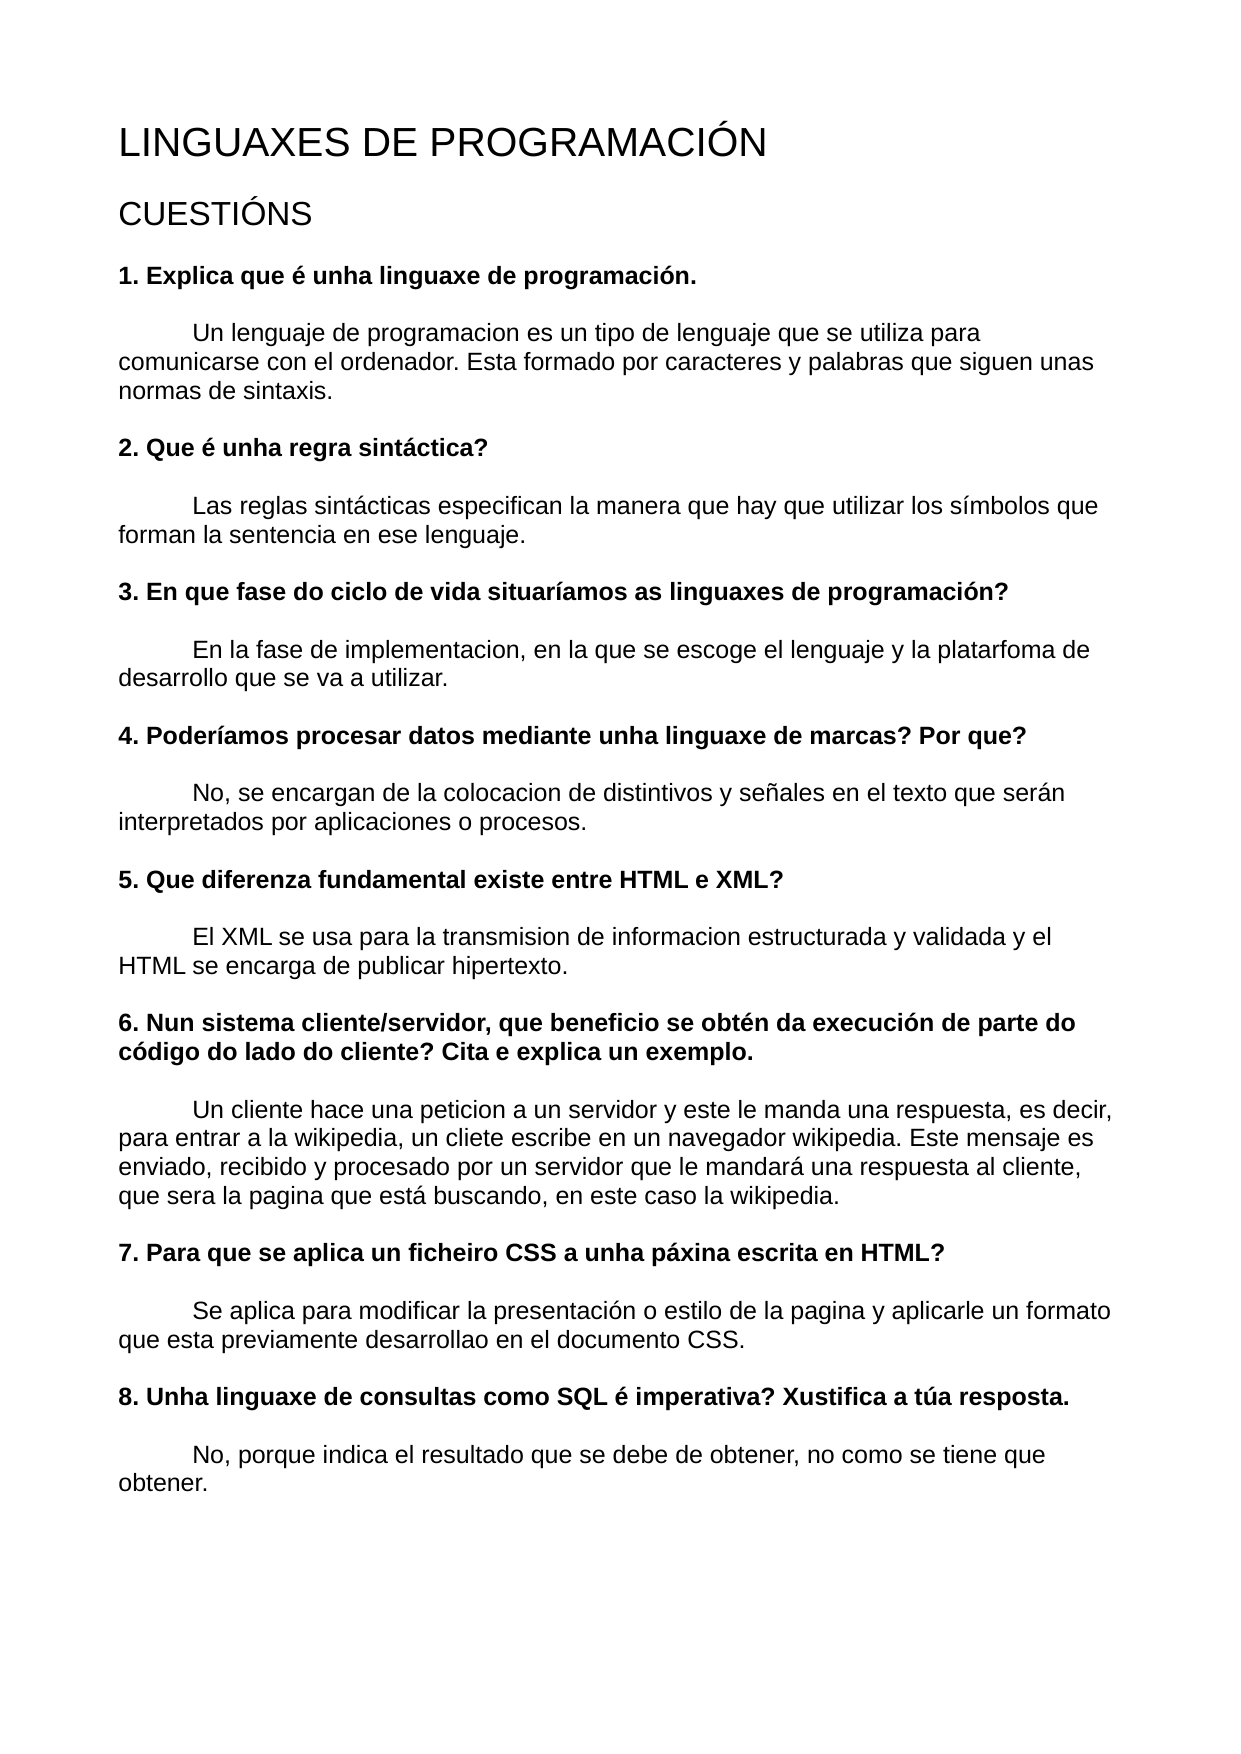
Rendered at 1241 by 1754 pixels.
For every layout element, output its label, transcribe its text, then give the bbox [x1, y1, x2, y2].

text código do lado do cliente? Cita e explica un exemplo. [118, 1037, 1122, 1066]
text 4. Poderíamos procesar datos mediante unha linguaxe de marcas? Por que? [118, 721, 1122, 749]
text 1. Explica que é unha linguaxe de programación. [118, 261, 1122, 289]
text El XML se usa para la transmision de informacion estructurada y validada y el HTML se encarga de publicar hipertexto. [118, 922, 1122, 979]
text LINGUAXES DE PROGRAMACIÓN [118, 118, 1122, 165]
text Las reglas sintácticas especifican la manera que hay que utilizar los símbolos que forman la sentencia en ese lenguaje. [118, 491, 1122, 548]
text Se aplica para modificar la presentación o estilo de la pagina y aplicarle un formato que esta previamente desarrollao en el documento CSS. [118, 1296, 1122, 1353]
text 3. En que fase do ciclo de vida situaríamos as linguaxes de programación? [118, 577, 1122, 606]
text 8. Unha linguaxe de consultas como SQL é imperativa? Xustifica a túa resposta. [118, 1382, 1122, 1411]
text 7. Para que se aplica un ficheiro CSS a unha páxina escrita en HTML? [118, 1238, 1122, 1267]
text Un cliente hace una peticion a un servidor y este le manda una respuesta, es decir, para entrar a la wikipedia, un cliete escribe en un navegador wikipedia. Este mensaje es enviado, recibido y procesado por un servidor que le mandará una respuesta al cliente, que sera la pagina que está buscando, en este caso la wikipedia. [118, 1094, 1122, 1209]
text 5. Que diferenza fundamental existe entre HTML e XML? [118, 864, 1122, 893]
text 6. Nun sistema cliente/servidor, que beneficio se obtén da execución de parte do [118, 1008, 1122, 1037]
text Un lenguaje de programacion es un tipo de lenguaje que se utiliza para comunicarse con el ordenador. Esta formado por caracteres y palabras que siguen unas normas de sintaxis. [118, 318, 1122, 404]
text 2. Que é unha regra sintáctica? [118, 433, 1122, 462]
text CUESTIÓNS [118, 165, 1122, 232]
text No, porque indica el resultado que se debe de obtener, no como se tiene que obtener. [118, 1439, 1122, 1497]
text En la fase de implementacion, en la que se escoge el lenguaje y la platarfoma de desarrollo que se va a utilizar. [118, 634, 1122, 692]
text No, se encargan de la colocacion de distintivos y señales en el texto que serán interpretados por aplicaciones o procesos. [118, 778, 1122, 836]
